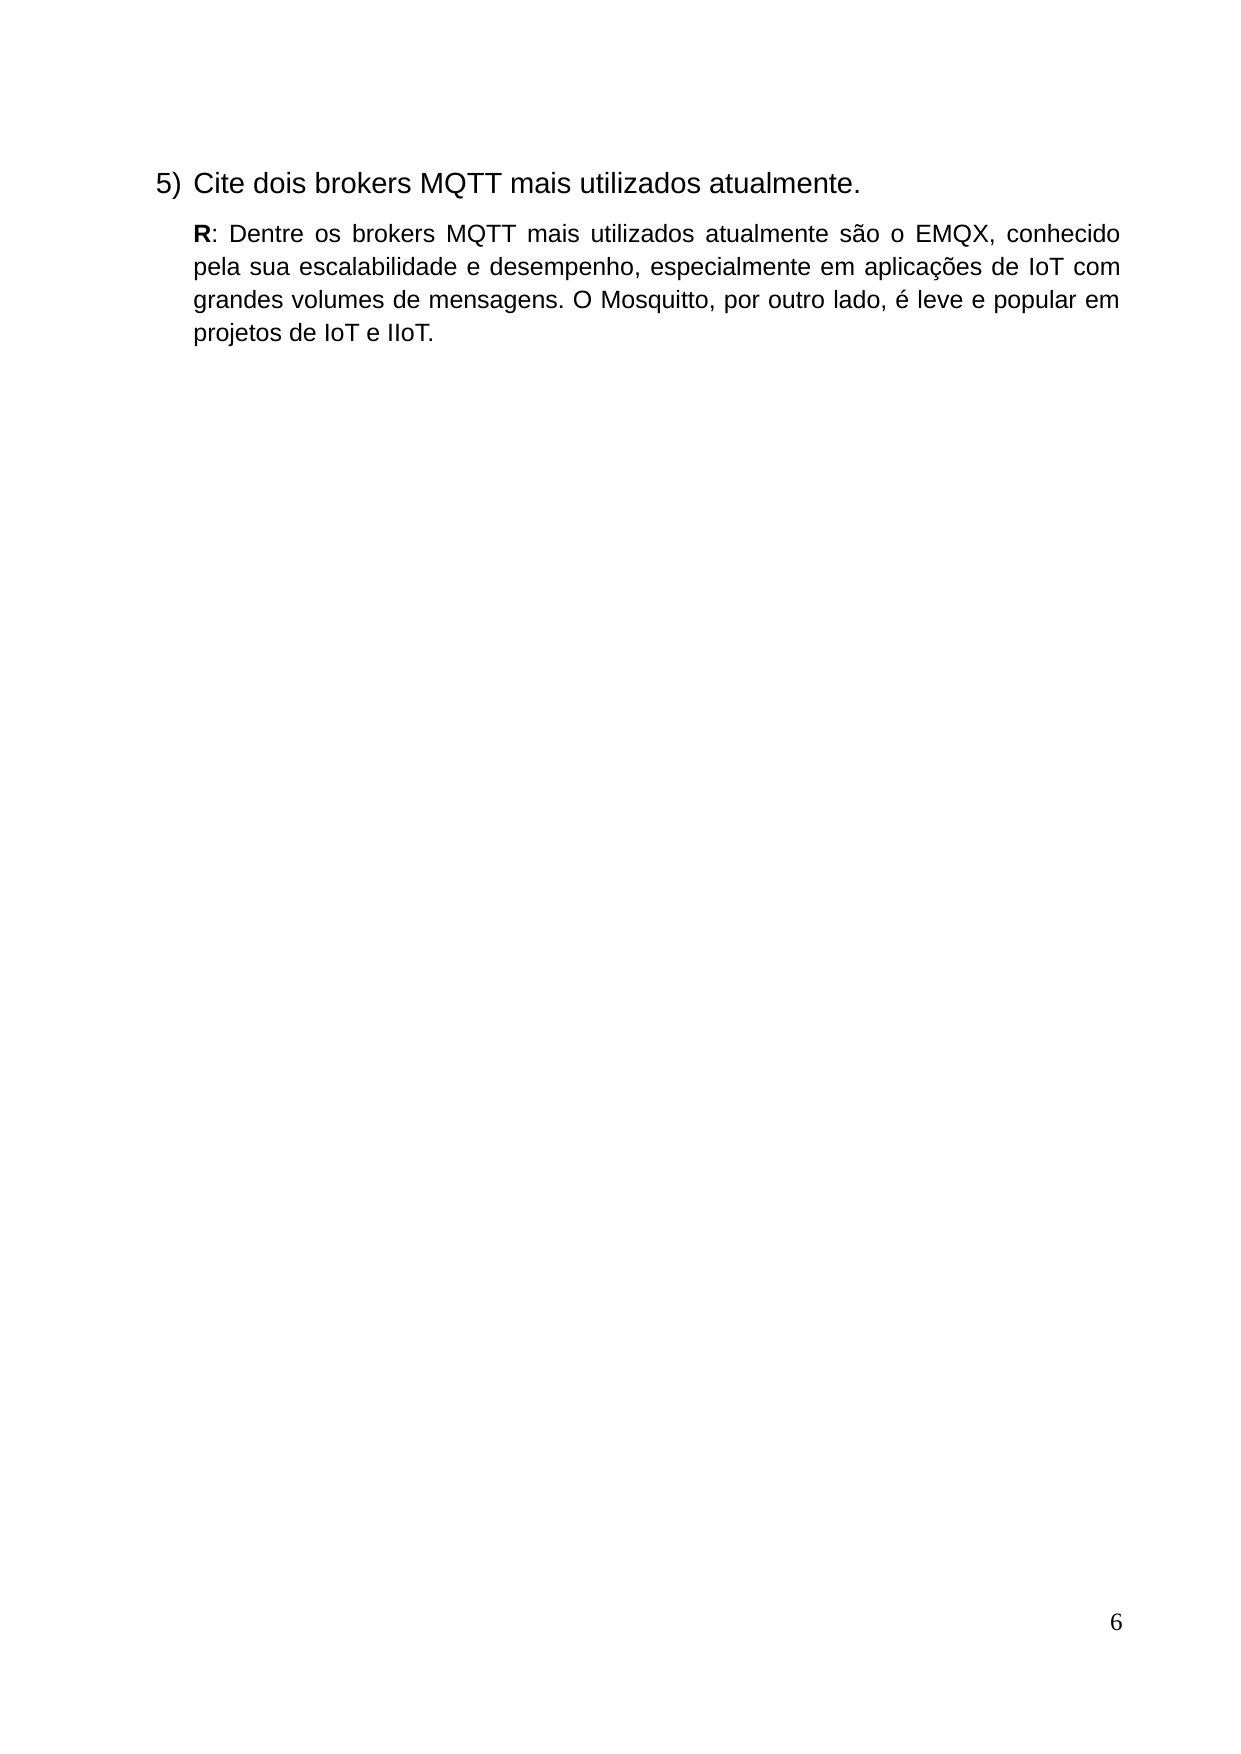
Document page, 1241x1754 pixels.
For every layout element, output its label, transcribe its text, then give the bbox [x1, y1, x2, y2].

list Cite dois brokers MQTT mais utilizados atualmente. [156, 166, 1122, 199]
list R: Dentre os brokers MQTT mais utilizados atualmente são o EMQX, conhecido pela sua escalabilidade e desempenho, especialmente em aplicações de IoT com grandes volumes de mensagens. O Mosquitto, por outro lado, é leve e popular em projetos de IoT e IIoT. [156, 219, 1122, 347]
